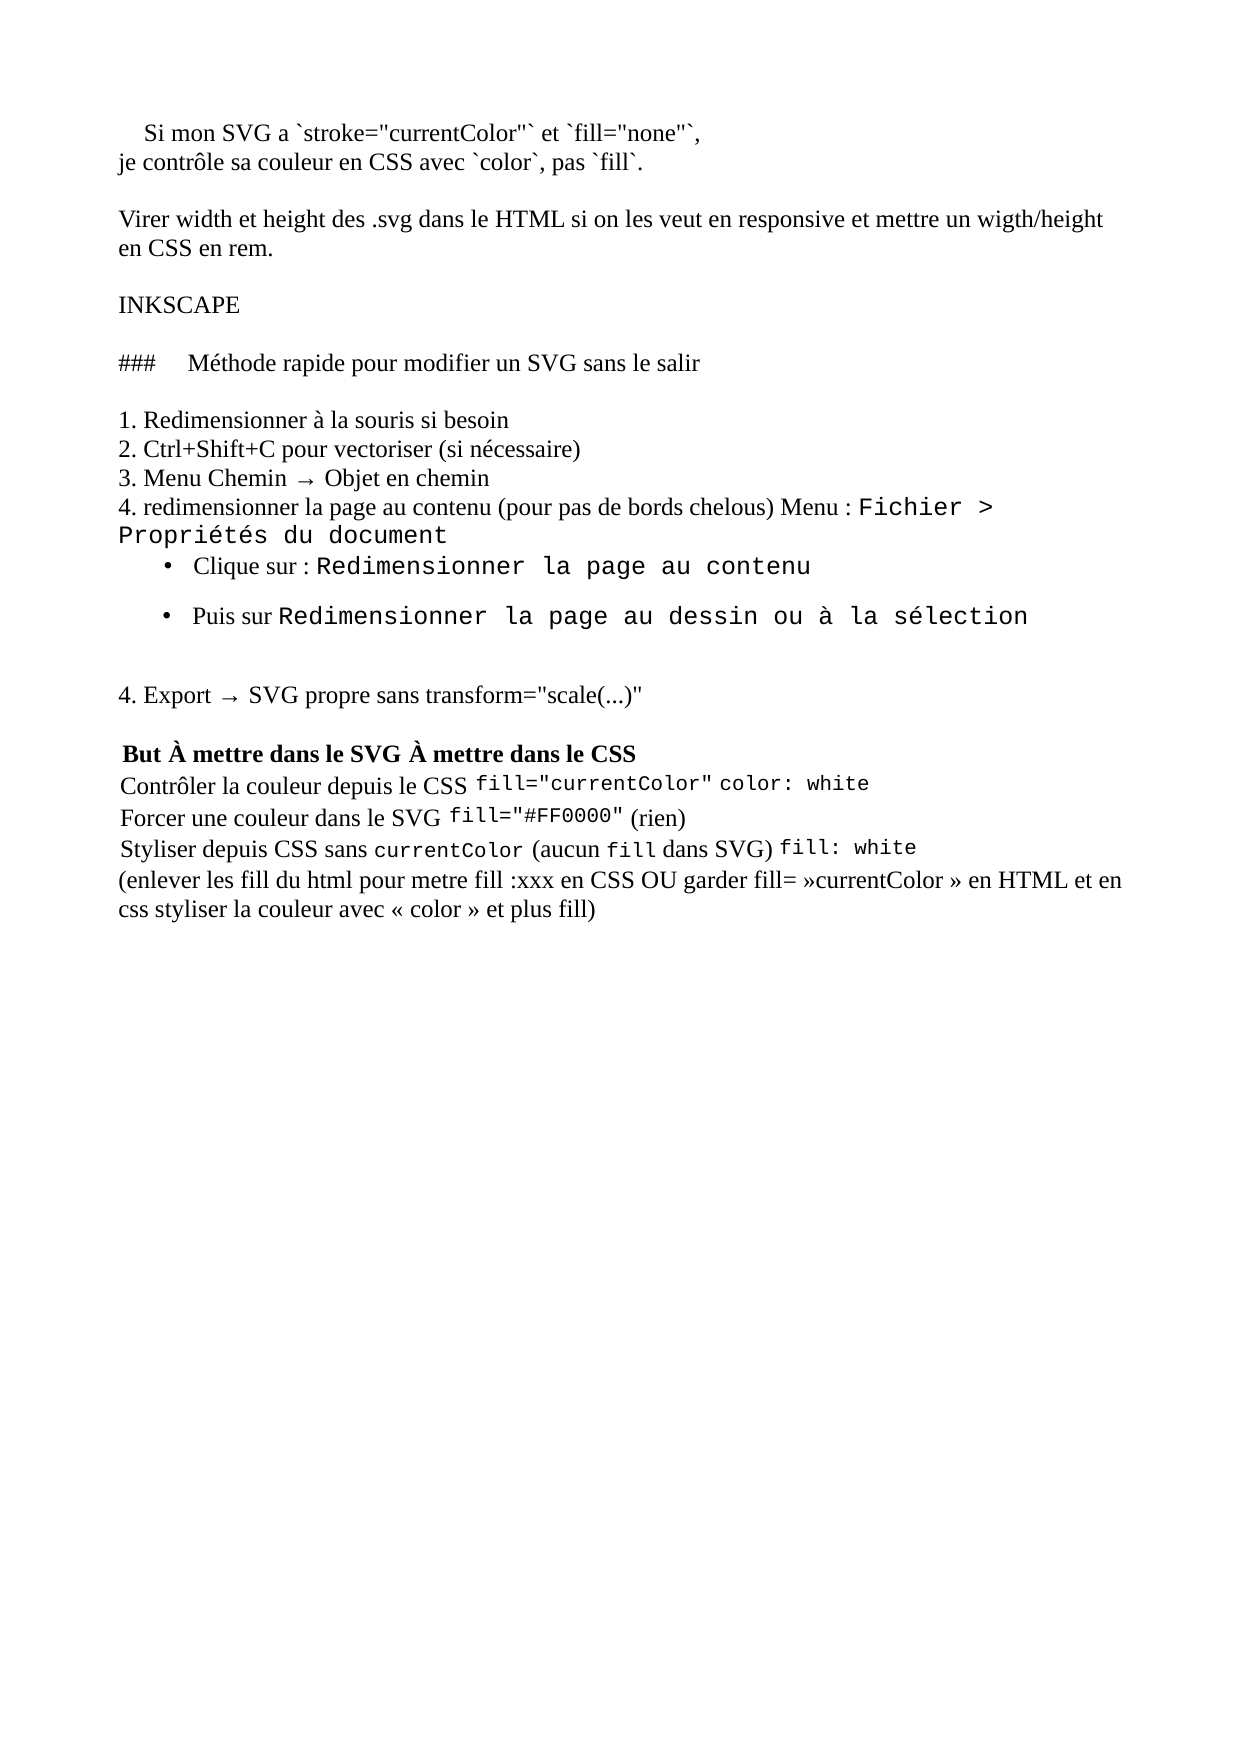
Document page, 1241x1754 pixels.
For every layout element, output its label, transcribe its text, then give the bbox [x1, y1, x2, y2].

table_header fill="#FF0000" [448, 801, 629, 833]
list Puis sur Redimensionner la page au dessin ou à la sélection [162, 601, 1122, 632]
text 3. Menu Chemin → Objet en chemin [118, 463, 1122, 492]
table_header Forcer une couleur dans le SVG [118, 801, 447, 833]
text 💡 Si mon SVG a `stroke="currentColor"` et `fill="none"`, [118, 118, 1122, 147]
list Clique sur : Redimensionner la page au contenu [164, 551, 1122, 582]
text 1. Redimensionner à la souris si besoin [118, 406, 1122, 434]
text 4. Export → SVG propre sans transform="scale(...)" [118, 680, 1122, 708]
table_header (aucun fill dans SVG) [530, 833, 777, 866]
text 2. Ctrl+Shift+C pour vectoriser (si nécessaire) [118, 434, 1122, 463]
text je contrôle sa couleur en CSS avec `color`, pas `fill`. Virer width et height des .svg dans le HTML si on les veut en responsive et mettre un wigth/height en CSS en rem. [118, 147, 1122, 262]
text 4. redimensionner la page au contenu (pour pas de bords chelous) Menu : Fichier > Propriétés du document [118, 492, 1122, 551]
text (enlever les fill du html pour metre fill :xxx en CSS OU garder fill= »currentColor » en HTML et en css styliser la couleur avec « color » et plus fill) [118, 866, 1122, 923]
text INKSCAPE ### 🎯 Méthode rapide pour modifier un SVG sans le salir [118, 291, 1122, 377]
table_header (rien) [629, 801, 692, 833]
table_header fill="currentColor" [474, 769, 718, 801]
table_header À mettre dans le CSS [405, 737, 640, 769]
table_header But [118, 737, 165, 769]
table_header Contrôler la couleur depuis le CSS [118, 769, 474, 801]
table_header Styliser depuis CSS sans currentColor [118, 833, 530, 866]
table_header fill: white [778, 833, 923, 866]
table_header À mettre dans le SVG [165, 737, 404, 769]
table_header color: white [718, 769, 876, 801]
